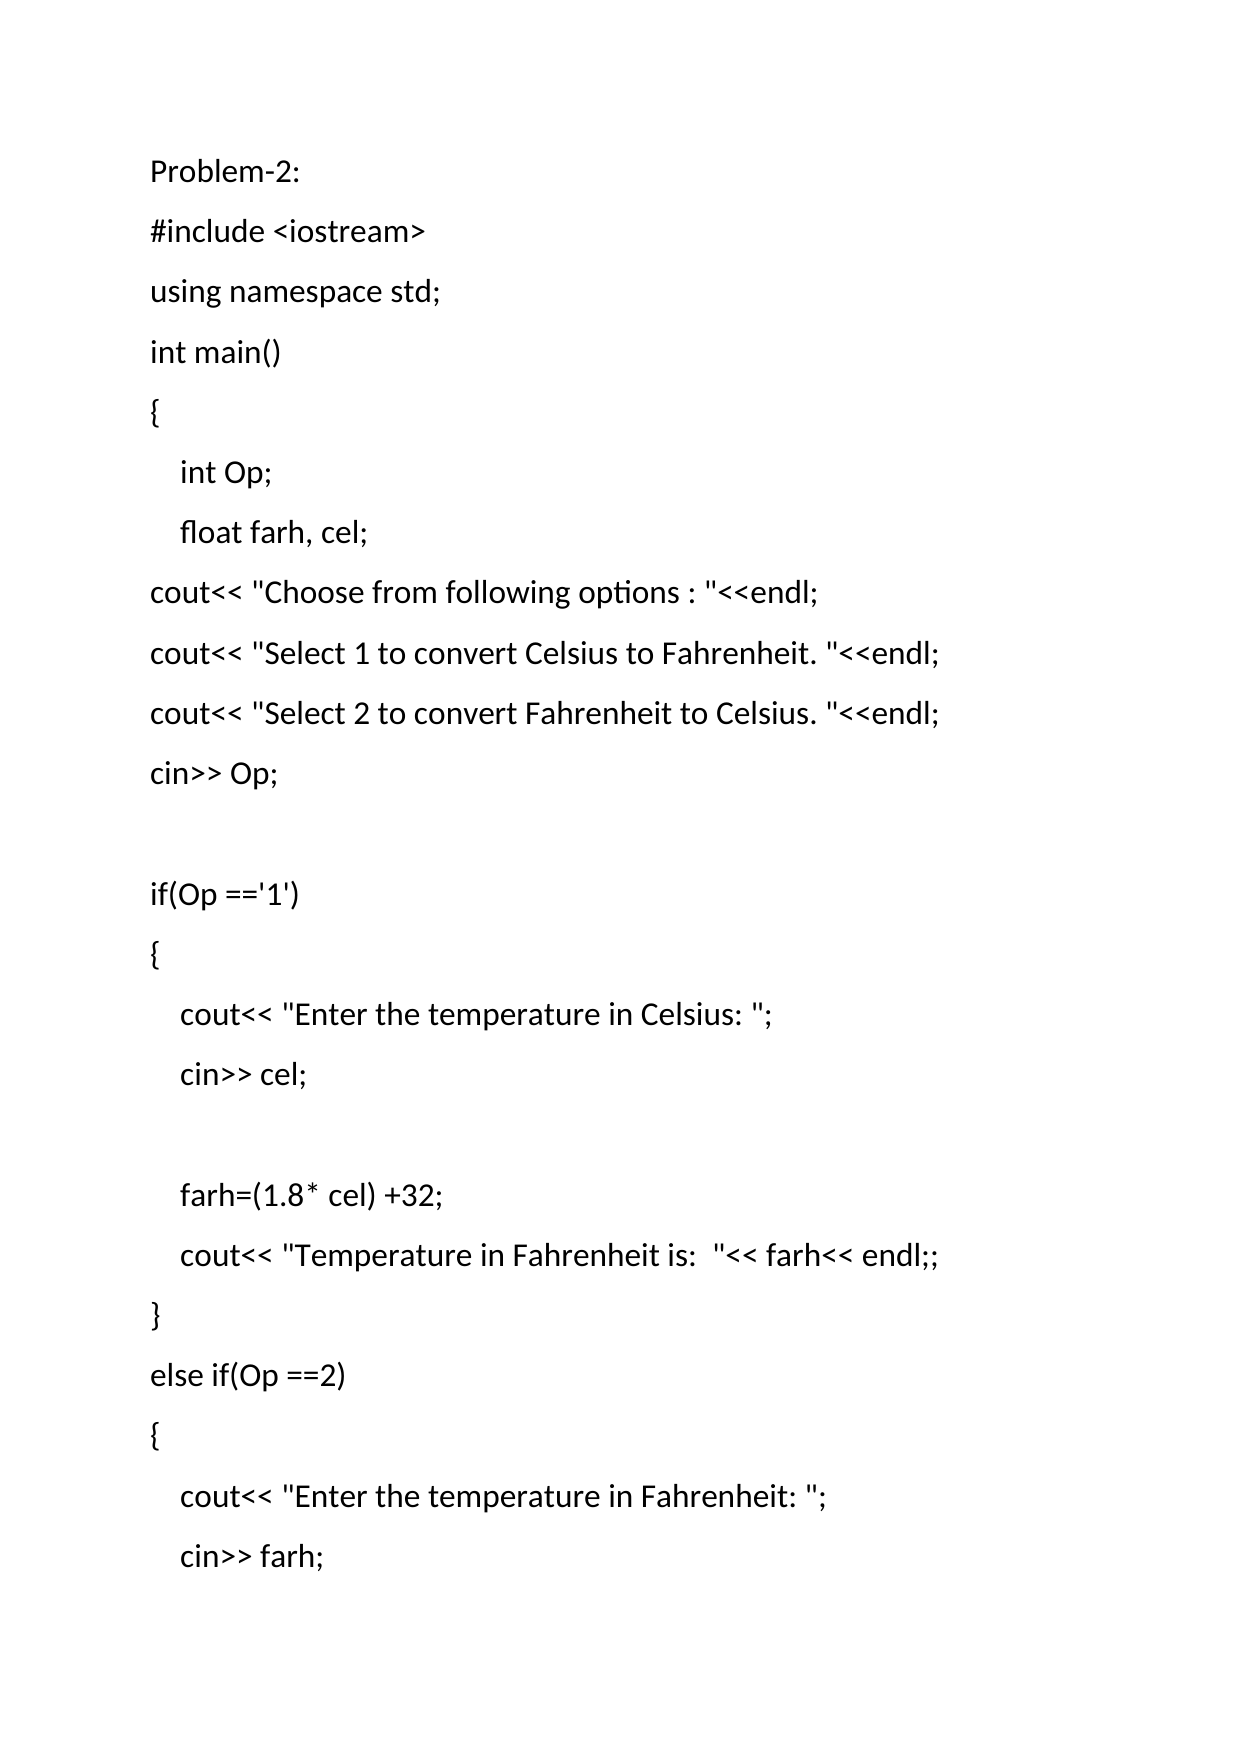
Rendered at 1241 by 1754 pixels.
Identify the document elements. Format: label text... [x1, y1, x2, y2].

text { [150, 933, 1090, 973]
text cout<< "Temperature in Fahrenheit is: "<< farh<< endl;; [150, 1234, 1090, 1274]
text cout<< "Enter the temperature in Celsius: "; [150, 993, 1090, 1034]
text float farh, cel; [150, 511, 1090, 552]
text using namespace std; [150, 270, 1090, 311]
text cout<< "Enter the temperature in Fahrenheit: "; [150, 1474, 1090, 1515]
text { [150, 391, 1090, 432]
text cout<< "Choose from following options : "<<endl; [150, 571, 1090, 612]
text int main() [150, 331, 1090, 371]
text { [150, 1414, 1090, 1455]
text farh=(1.8* cel) +32; [150, 1173, 1090, 1214]
text cin>> farh; [150, 1535, 1090, 1576]
text } [150, 1294, 1090, 1335]
text cout<< "Select 2 to convert Fahrenheit to Celsius. "<<endl; [150, 692, 1090, 733]
text #include <iostream> [150, 210, 1090, 251]
text cin>> cel; [150, 1053, 1090, 1094]
text else if(Op ==2) [150, 1354, 1090, 1395]
text cout<< "Select 1 to convert Celsius to Fahrenheit. "<<endl; [150, 632, 1090, 672]
text if(Op =='1') [150, 872, 1090, 913]
text int Op; [150, 451, 1090, 492]
text cin>> Op; [150, 752, 1090, 793]
text Problem-2: [150, 150, 1090, 191]
